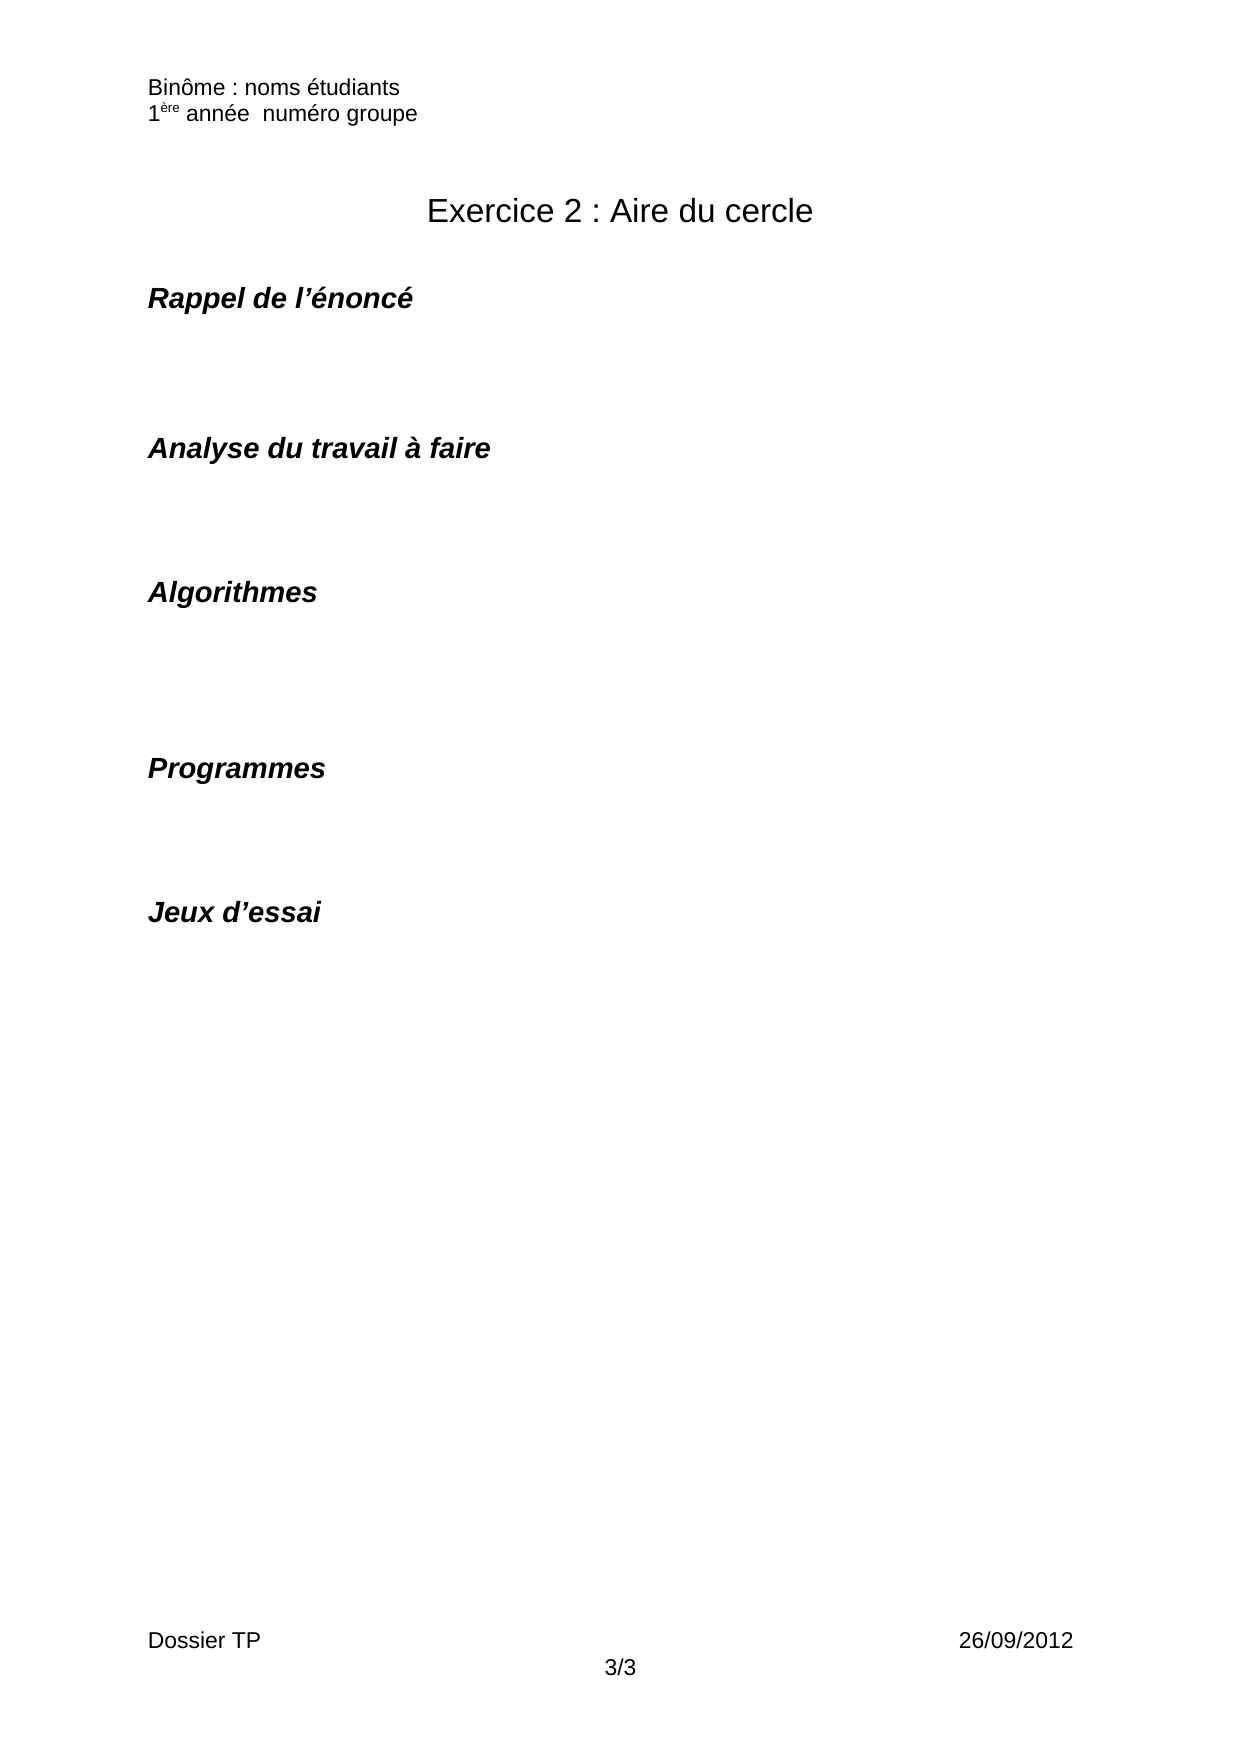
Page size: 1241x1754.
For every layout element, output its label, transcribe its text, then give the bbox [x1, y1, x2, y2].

subtitle Exercice 2 : Aire du cercle [148, 191, 1093, 230]
subtitle Jeux d’essai [148, 894, 1093, 928]
subtitle Analyse du travail à faire [148, 431, 1093, 464]
subtitle Programmes [148, 751, 1093, 784]
subtitle Algorithmes [148, 575, 1093, 608]
subtitle Rappel de l’énoncé [148, 281, 1093, 315]
